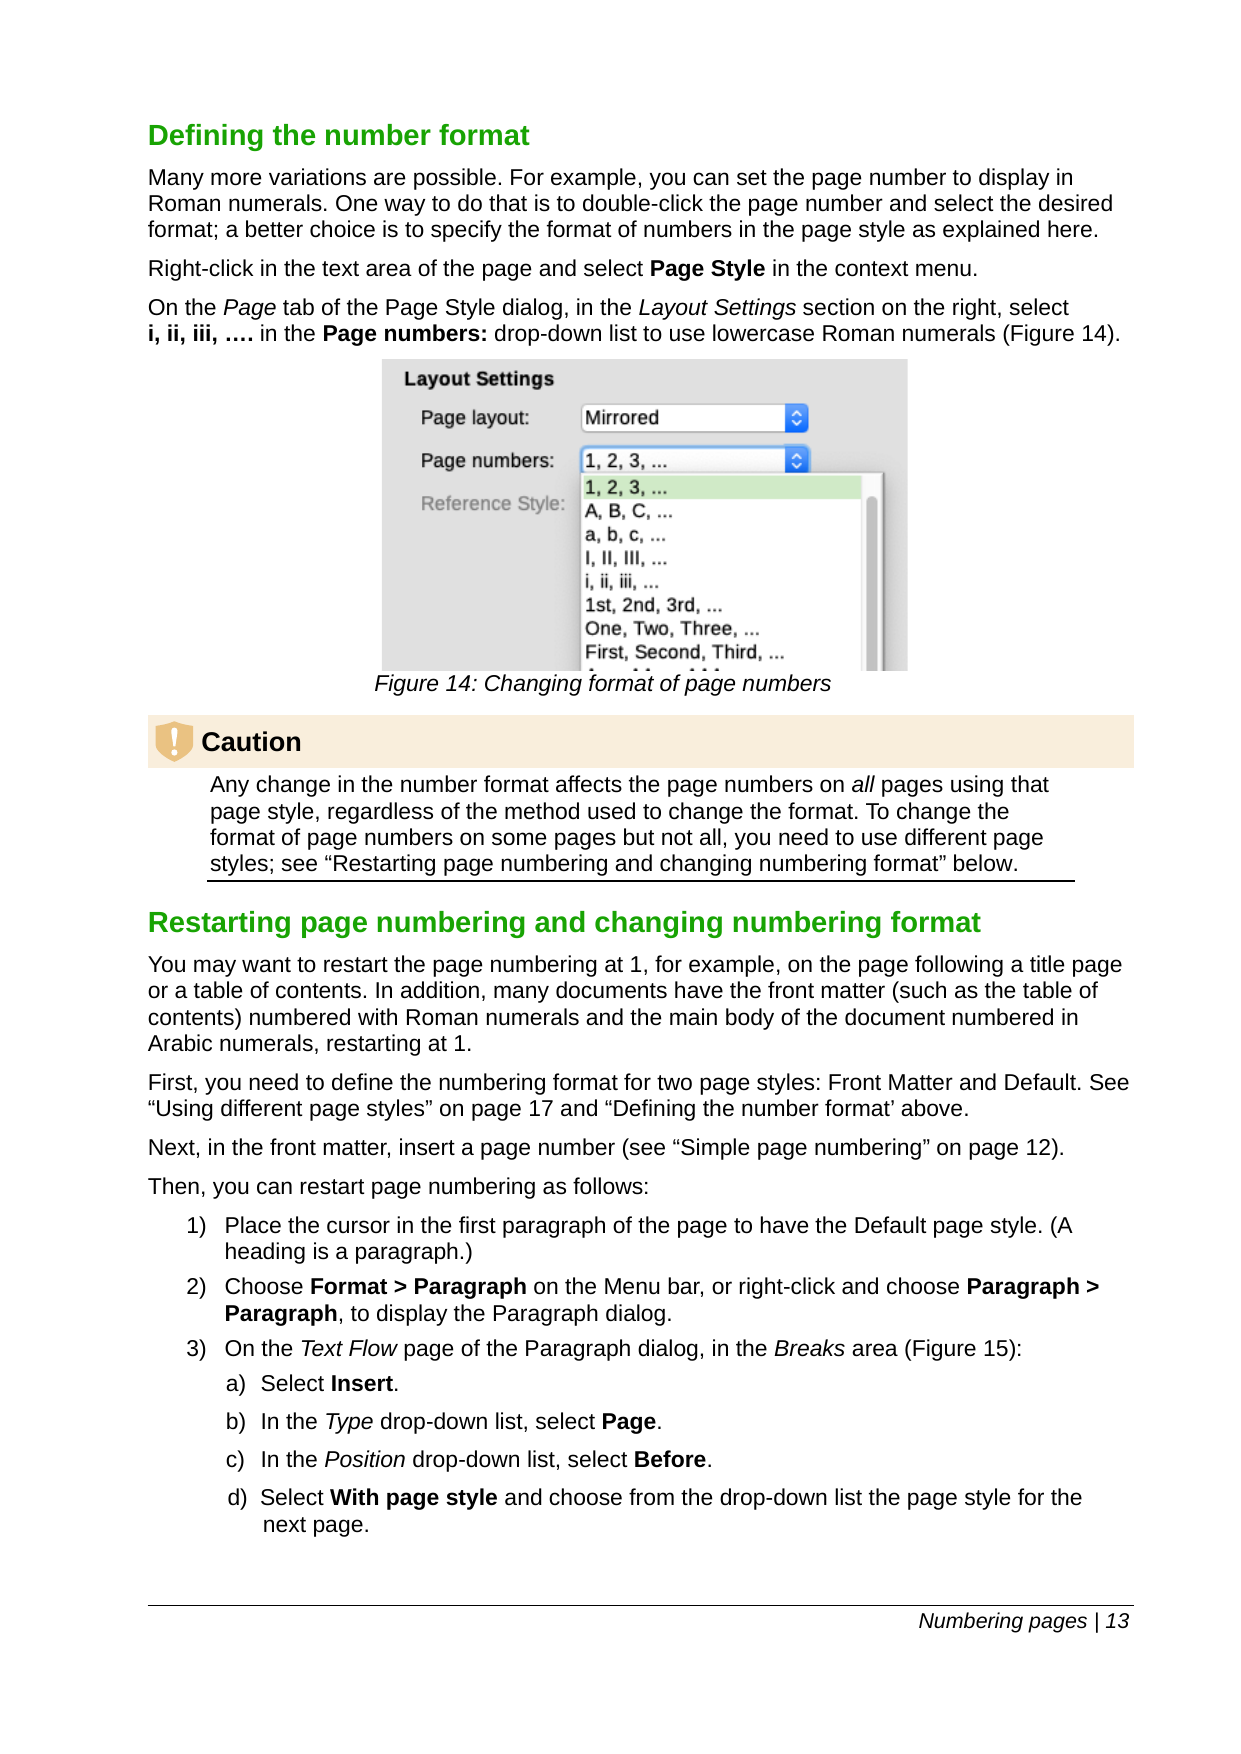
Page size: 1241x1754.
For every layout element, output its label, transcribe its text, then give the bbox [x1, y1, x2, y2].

subtitle Restarting page numbering and changing numbering format [148, 905, 1134, 939]
text Right-click in the text area of the page and select Page Style in the context menu. [148, 255, 1134, 281]
text Many more variations are possible. For example, you can set the page number to display in Roman numerals. One way to do that is to double-click the page number and select the desired format; a better choice is to specify the format of numbers in the page style as explained here. [148, 163, 1134, 242]
list First, you need to define the numbering format for two page styles: Front Matter and Default. See “Using different page styles” on page 17 and “Defining the number format’ above. [148, 1069, 1134, 1121]
list In the Type drop-down list, select Page. [223, 1405, 1134, 1437]
list Choose Format > Paragraph on the Menu bar, or right-click and choose Paragraph > Paragraph, to display the Paragraph dialog. [207, 1273, 1134, 1326]
text On the Page tab of the Page Style dialog, in the Layout Settings section on the right, select i, ii, iii, …. in the Page numbers: drop-down list to use lowercase Roman numerals (Figure 14). [148, 294, 1134, 347]
list Next, in the front matter, insert a page number (see “Simple page numbering” on page 12). [148, 1134, 1134, 1160]
picture [381, 359, 908, 671]
list Select Insert. [223, 1367, 1134, 1399]
list Select With page style and choose from the drop-down list the page style for the next page. [224, 1481, 1134, 1540]
list On the Text Flow page of the Paragraph dialog, in the Breaks area (Figure 15): [207, 1335, 1134, 1361]
list Then, you can restart page numbering as follows: [148, 1173, 1134, 1199]
list Place the cursor in the first paragraph of the page to have the Default page style. (A heading is a paragraph.) [207, 1212, 1134, 1264]
text Any change in the number format affects the page numbers on all pages using that page style, regardless of the method used to change the format. To change the format of page numbers on some pages but not all, you need to use different page styles; see “Restarting page numbering and changing numbering format” below. [207, 768, 1075, 880]
subtitle Defining the number format [148, 118, 1134, 152]
text Figure 14: Changing format of page numbers [374, 359, 907, 696]
list In the Position drop-down list, select Before. [223, 1443, 1134, 1475]
text You may want to restart the page numbering at 1, for example, on the page following a title page or a table of contents. In addition, many documents have the front matter (such as the table of contents) numbered with Roman numerals and the main body of the document numbered in Arabic numerals, restarting at 1. [148, 951, 1134, 1056]
subtitle Caution [148, 715, 1134, 768]
